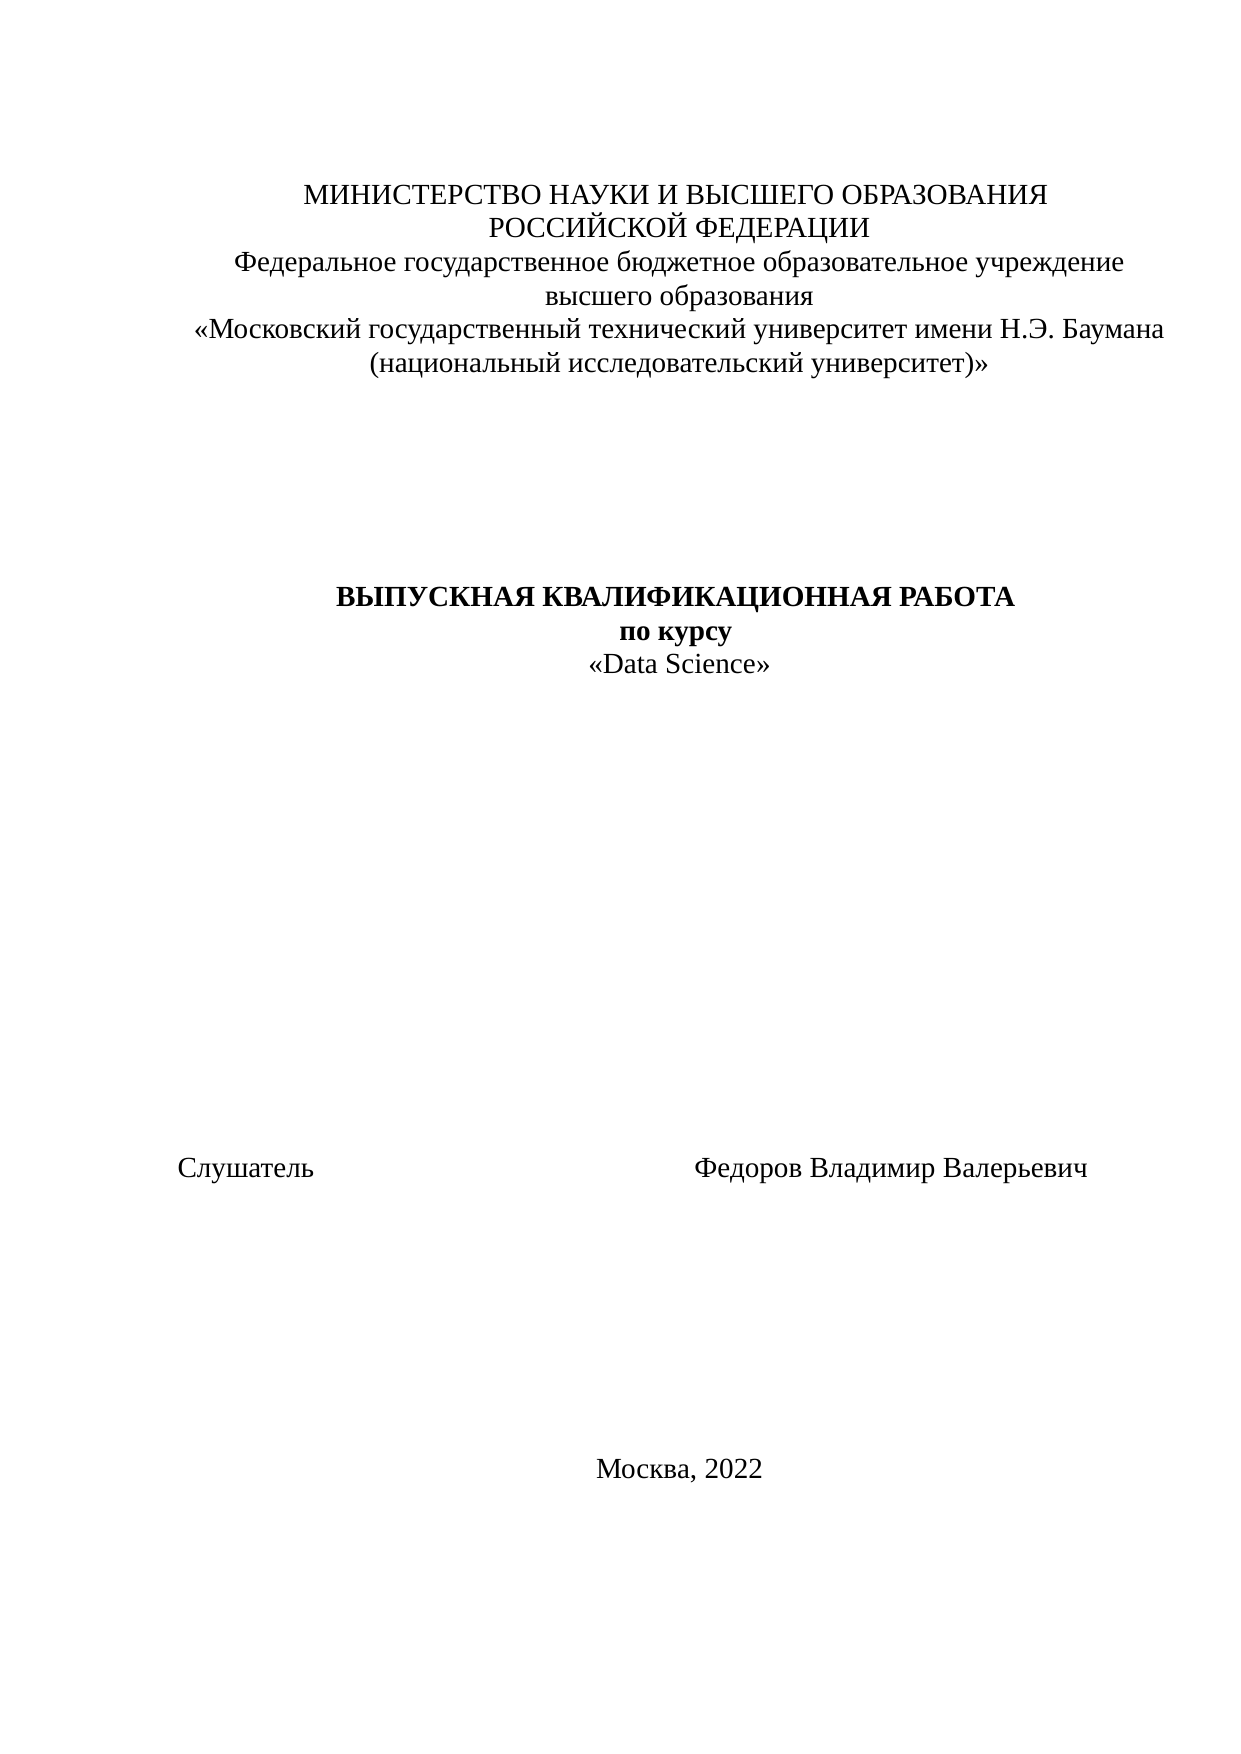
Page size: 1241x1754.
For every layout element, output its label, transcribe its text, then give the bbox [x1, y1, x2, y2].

text Слушатель Федоров Владимир Валерьевич [177, 1150, 1181, 1183]
text высшего образования [177, 278, 1181, 311]
text ВЫПУСКНАЯ КВАЛИФИКАЦИОННАЯ РАБОТА [177, 579, 1181, 613]
text РОССИЙСКОЙ ФЕДЕРАЦИИ [177, 211, 1181, 244]
text «Data Science» [177, 647, 1181, 680]
text (национальный исследовательский университет)» [177, 345, 1181, 378]
text по курсу [177, 613, 1181, 647]
text «Московский государственный технический университет имени Н.Э. Баумана [177, 311, 1181, 345]
text Федеральное государственное бюджетное образовательное учреждение [177, 244, 1181, 278]
text Москва, 2022 [177, 1452, 1181, 1485]
text МИНИСТЕРСТВО НАУКИ И ВЫСШЕГО ОБРАЗОВАНИЯ [177, 177, 1181, 211]
